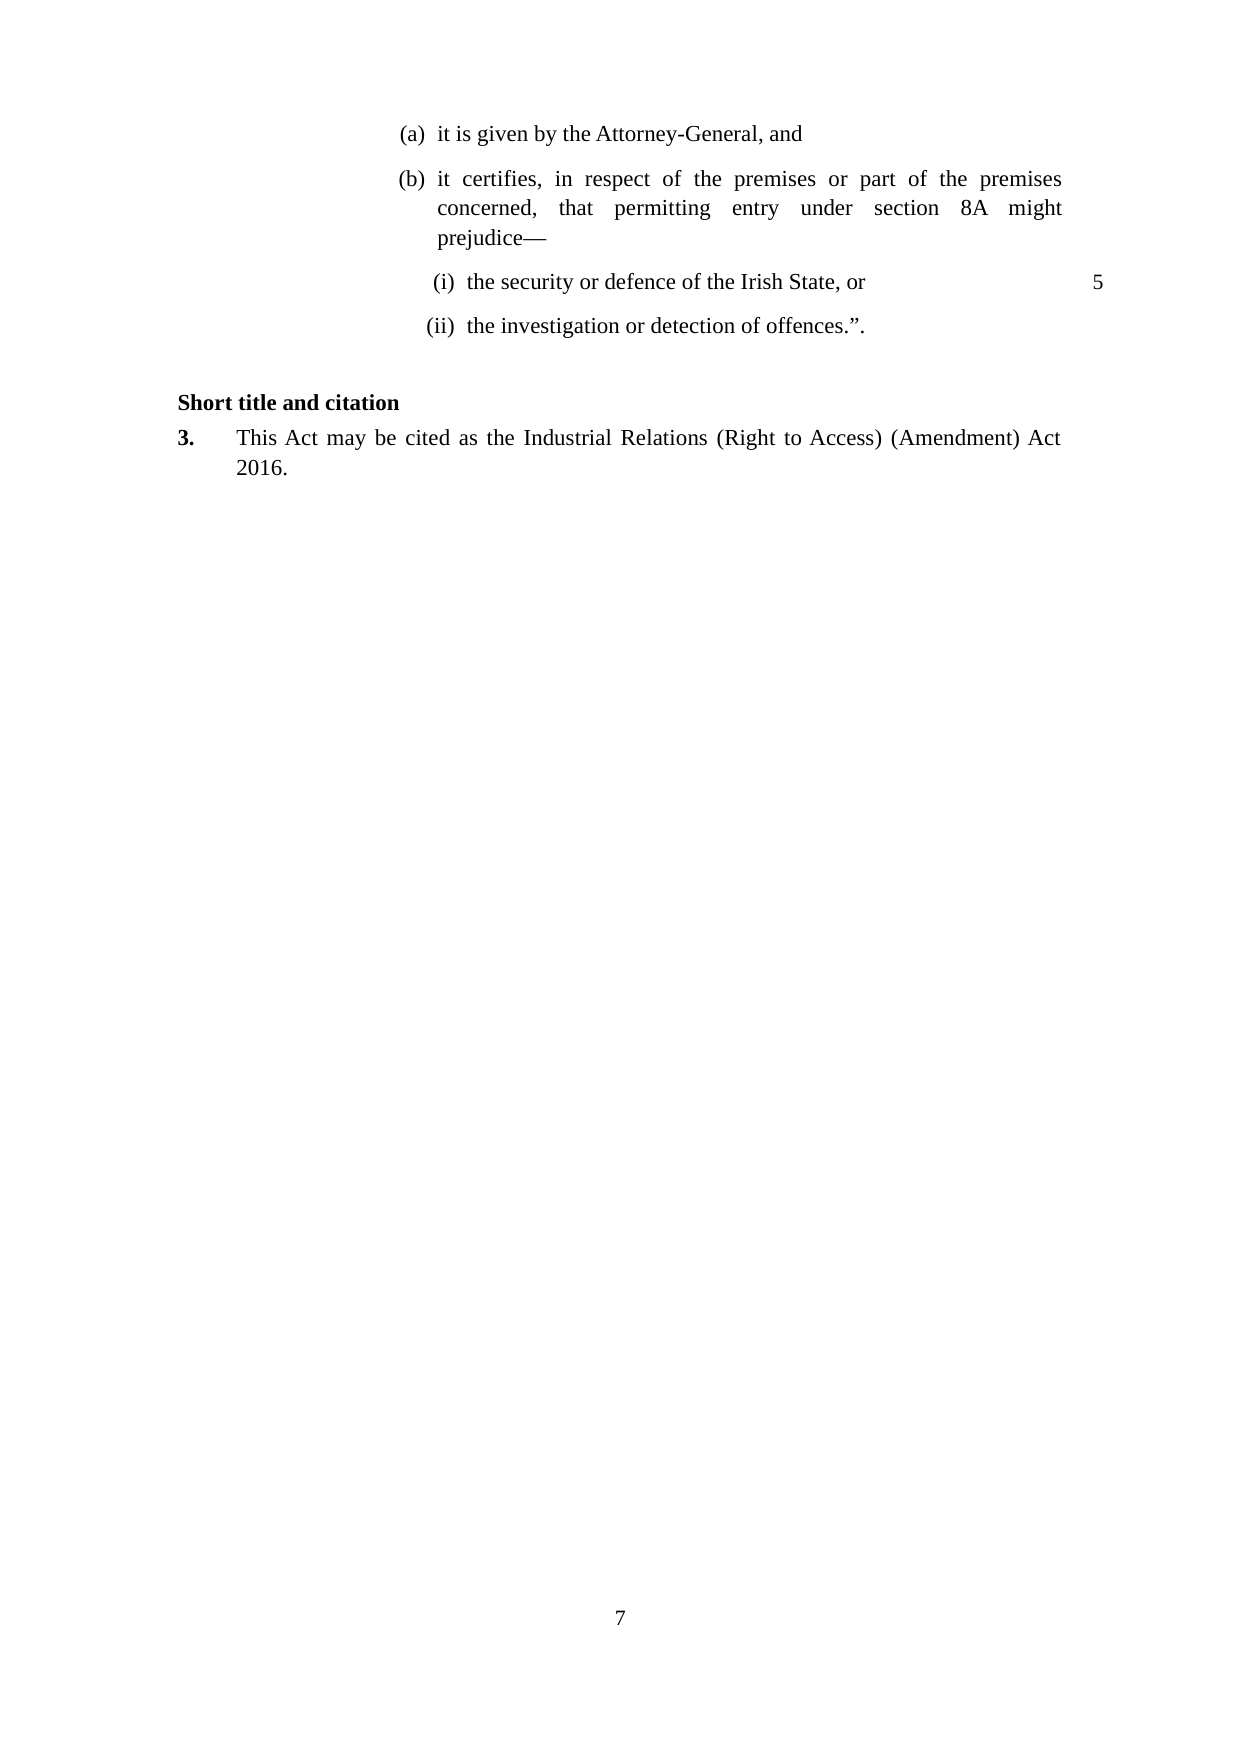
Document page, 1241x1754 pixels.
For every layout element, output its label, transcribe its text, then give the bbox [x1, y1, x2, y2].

text (ii) the investigation or detection of offences.”. [295, 310, 1063, 339]
text 3. This Act may be cited as the Industrial Relations (Right to Access) (Amendment) Act 2016. [177, 422, 1063, 481]
text (a) it is given by the Attorney-General, and [307, 118, 1063, 148]
text (b) it certifies, in respect of the premises or part of the premises concerned, that permitting entry under section 8A might prejudice⁠— [307, 162, 1063, 251]
text Short title and citation [177, 387, 1063, 416]
text (i) the security or defence of the Irish State, or [295, 266, 1063, 295]
